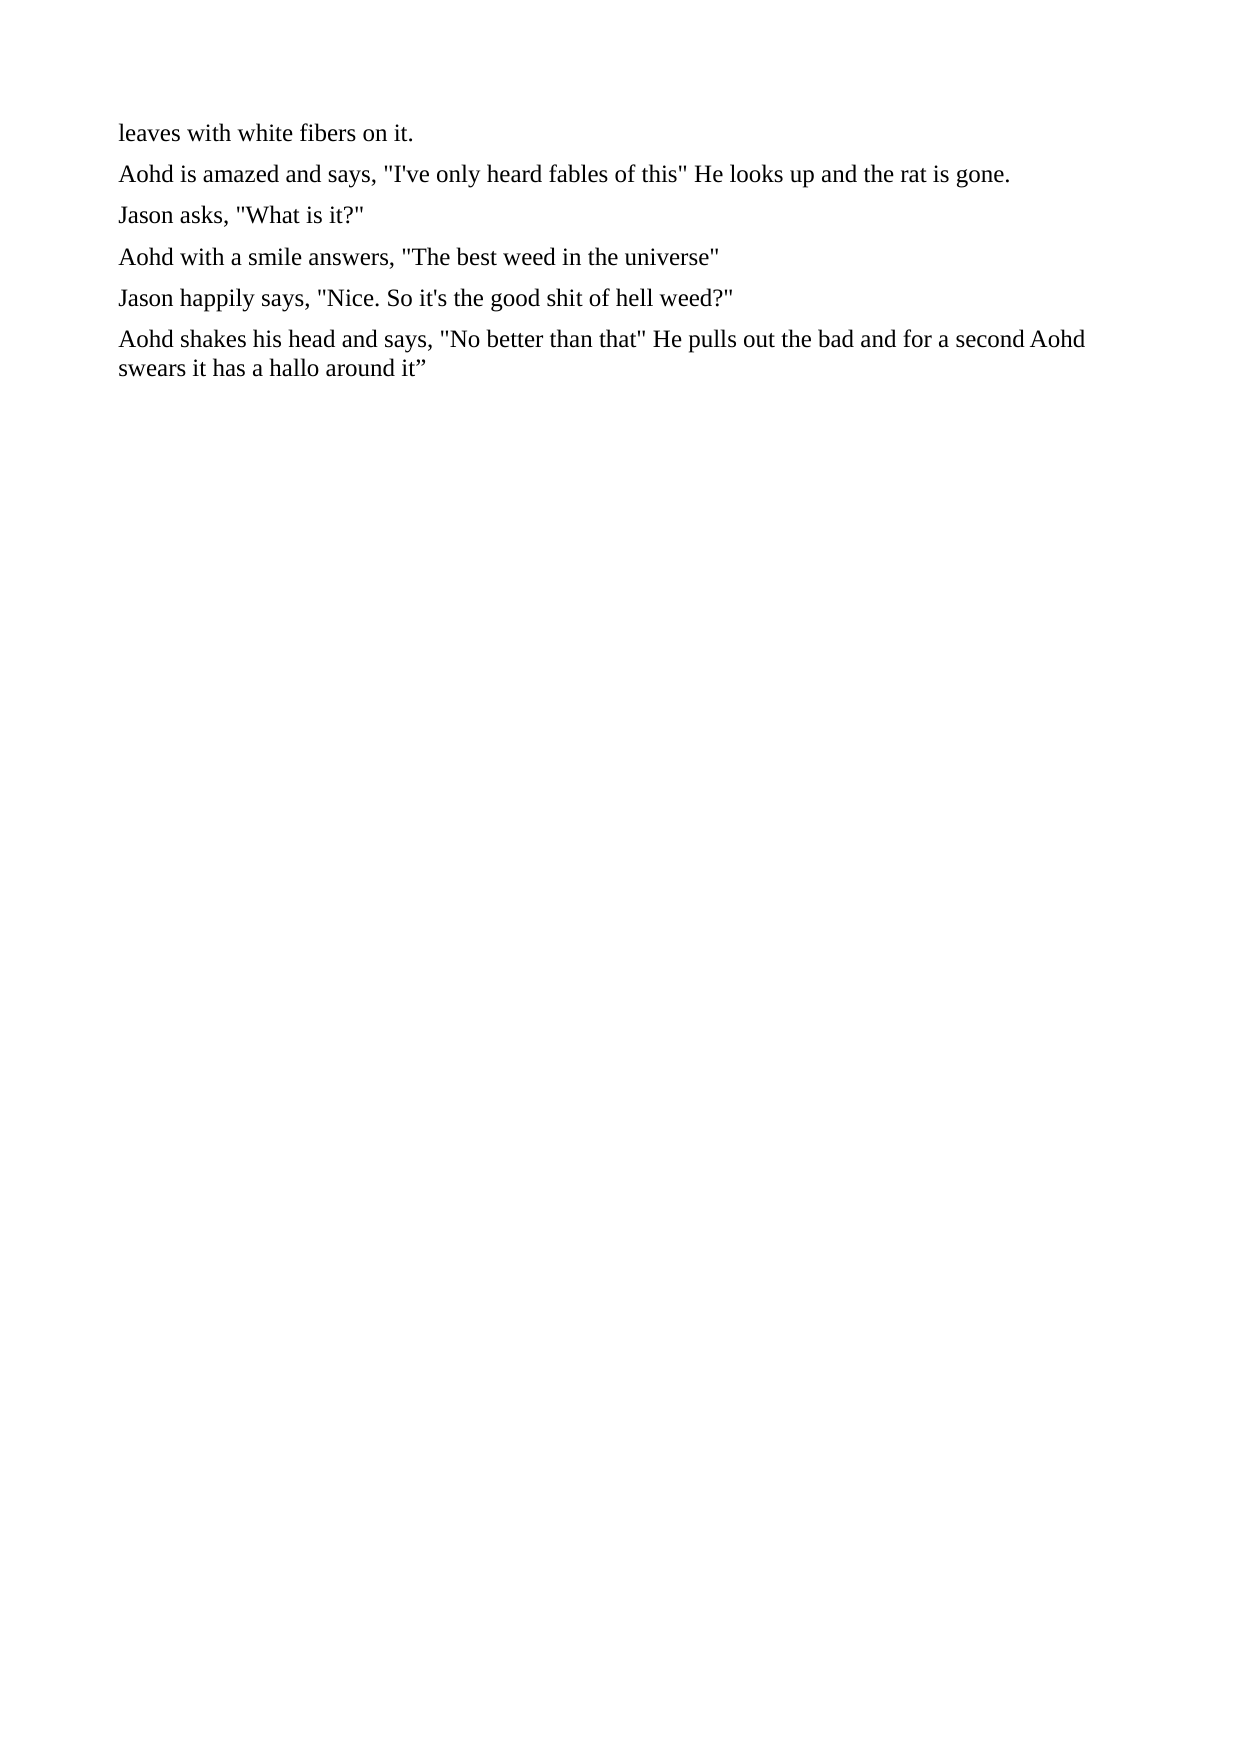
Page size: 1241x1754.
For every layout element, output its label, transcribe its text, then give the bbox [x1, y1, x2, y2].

text Jason happily says, "Nice. So it's the good shit of hell weed?" [118, 283, 1122, 312]
text Aohd with a smile answers, "The best weed in the universe" [118, 242, 1122, 271]
text Aohd shakes his head and says, "No better than that" He pulls out the bad and for a second Aohd swears it has a hallo around it” [118, 324, 1122, 382]
text Aohd is amazed and says, "I've only heard fables of this" He looks up and the rat is gone. [118, 159, 1122, 188]
text leaves with white fibers on it. [118, 118, 1122, 147]
text Jason asks, "What is it?" [118, 201, 1122, 229]
